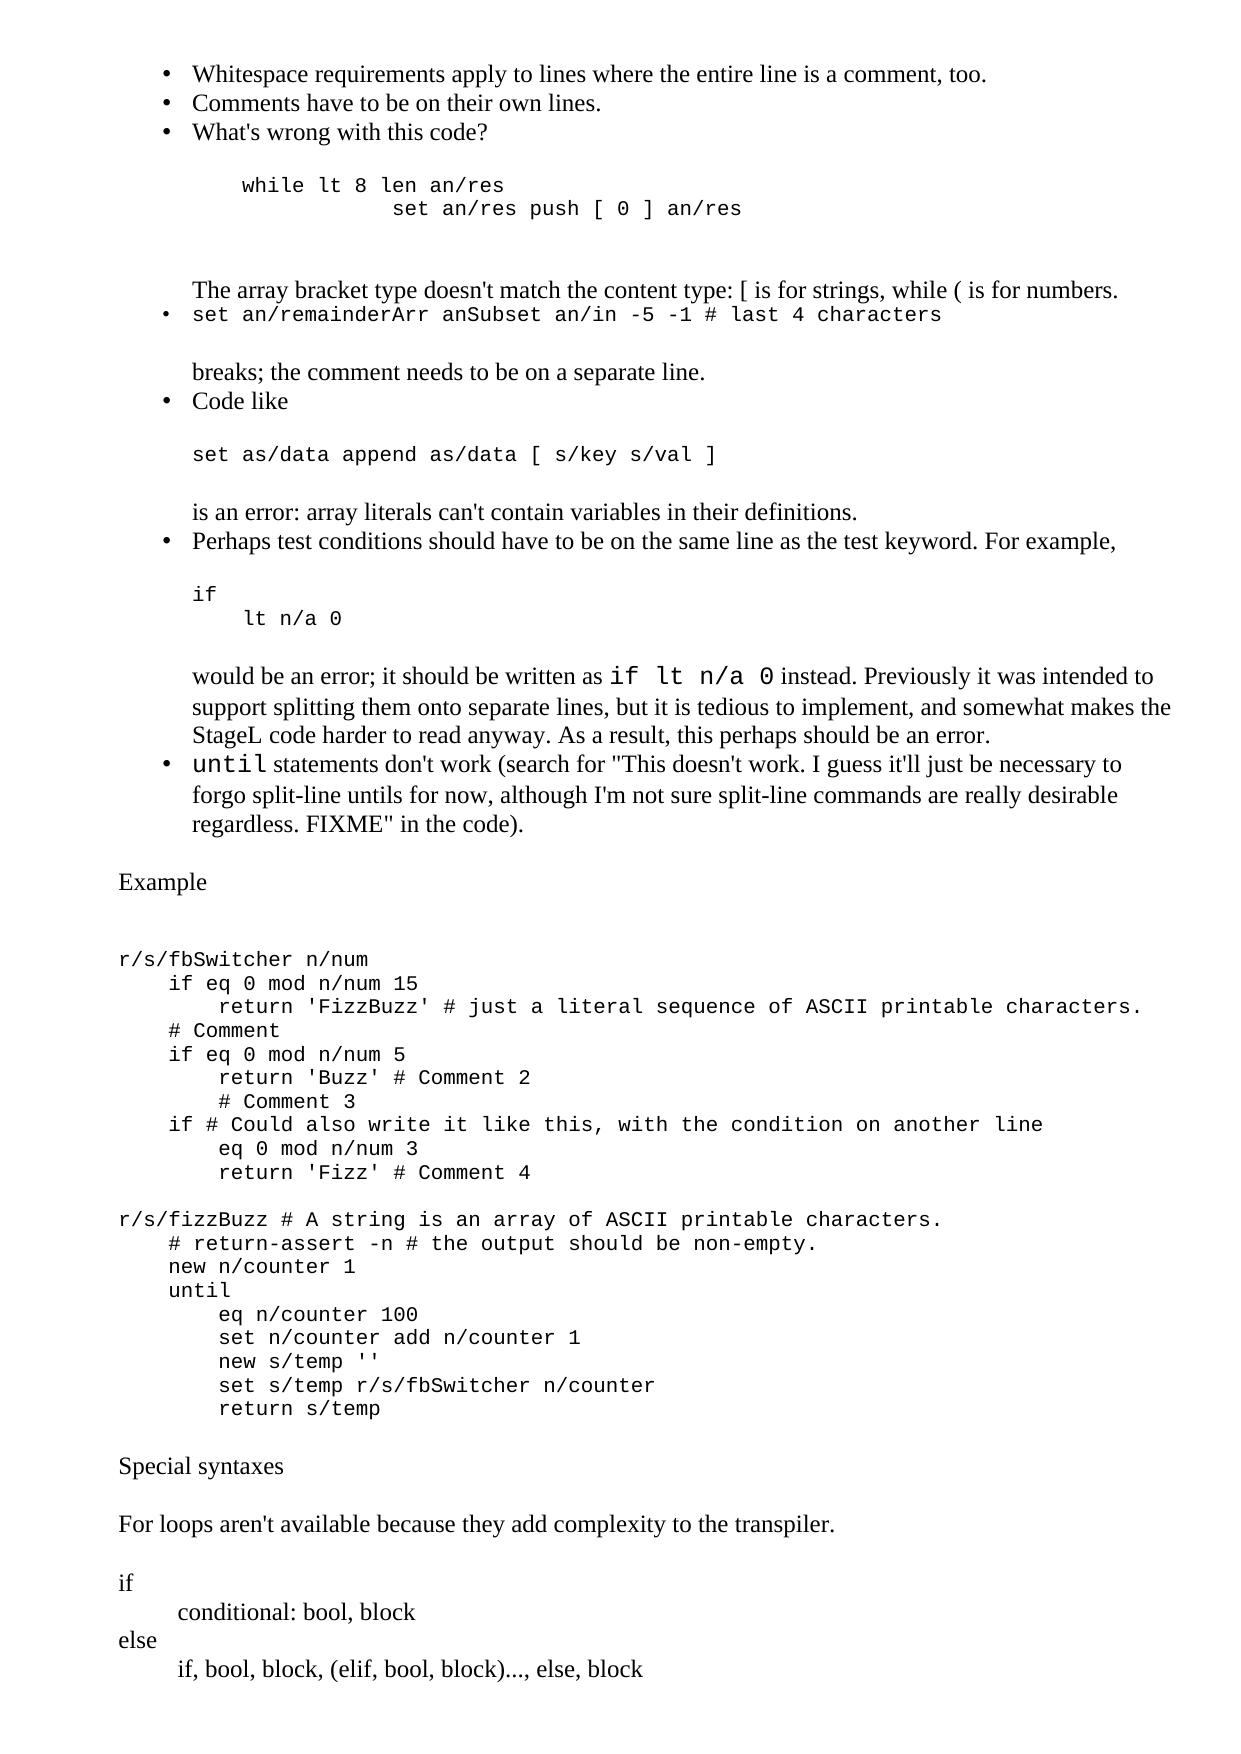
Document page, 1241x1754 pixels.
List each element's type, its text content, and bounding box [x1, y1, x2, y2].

subtitle else [118, 1625, 1181, 1654]
list set an/remainderArr anSubset an/in -5 -1 # last 4 characters [162, 304, 1181, 328]
list Comments have to be on their own lines. [162, 88, 1181, 117]
list until statements don't work (search for "This doesn't work. I guess it'll just be necessary to forgo split-line untils for now, although I'm not sure split-line commands are really desirable regardless. FIXME" in the code). [162, 749, 1181, 838]
list The array bracket type doesn't match the content type: [ is for strings, while ( is for numbers. [162, 275, 1181, 304]
text # Comment [118, 1020, 1181, 1043]
text new n/counter 1 [118, 1256, 1181, 1280]
list Whitespace requirements apply to lines where the entire line is a comment, too. [162, 59, 1181, 88]
list set an/res push [ 0 ] an/res [162, 198, 1181, 222]
list breaks; the comment needs to be on a separate line. [162, 357, 1181, 386]
text if eq 0 mod n/num 5 [118, 1043, 1181, 1067]
text set n/counter add n/counter 1 [118, 1327, 1181, 1351]
text return s/temp [118, 1398, 1181, 1422]
list is an error: array literals can't contain variables in their definitions. [162, 497, 1181, 526]
text set s/temp r/s/fbSwitcher n/counter [118, 1374, 1181, 1398]
text if # Could also write it like this, with the condition on another line [118, 1114, 1181, 1138]
list if, bool, block, (elif, bool, block)..., else, block [177, 1654, 1181, 1683]
text return 'FizzBuzz' # just a literal sequence of ASCII printable characters. [118, 996, 1181, 1020]
text r/s/fbSwitcher n/num [118, 949, 1181, 973]
text For loops aren't available because they add complexity to the transpiler. [118, 1509, 1181, 1538]
list set as/data append as/data [ s/key s/val ] [162, 444, 1181, 468]
text new s/temp '' [118, 1351, 1181, 1374]
text # Comment 3 [118, 1091, 1181, 1114]
text if eq 0 mod n/num 15 [118, 973, 1181, 996]
text eq n/counter 100 [118, 1304, 1181, 1327]
text until [118, 1280, 1181, 1304]
text Special syntaxes [118, 1451, 1181, 1480]
text return 'Fizz' # Comment 4 [118, 1162, 1181, 1185]
text Example [118, 867, 1181, 896]
list while lt 8 len an/res [162, 175, 1181, 198]
list would be an error; it should be written as if lt n/a 0 instead. Previously it was intended to support splitting them onto separate lines, but it is tedious to implement, and somewhat makes the StageL code harder to read anyway. As a result, this perhaps should be an error. [162, 661, 1181, 749]
list Code like [162, 386, 1181, 414]
list Perhaps test conditions should have to be on the same line as the test keyword. For example, [162, 526, 1181, 555]
subtitle if [118, 1568, 1181, 1597]
list conditional: bool, block [177, 1597, 1181, 1625]
text # return-assert -n # the output should be non-empty. [118, 1233, 1181, 1256]
text return 'Buzz' # Comment 2 [118, 1067, 1181, 1091]
list lt n/a 0 [162, 608, 1181, 631]
text eq 0 mod n/num 3 [118, 1138, 1181, 1162]
list if [162, 584, 1181, 608]
list What's wrong with this code? [162, 117, 1181, 145]
text r/s/fizzBuzz # A string is an array of ASCII printable characters. [118, 1209, 1181, 1233]
